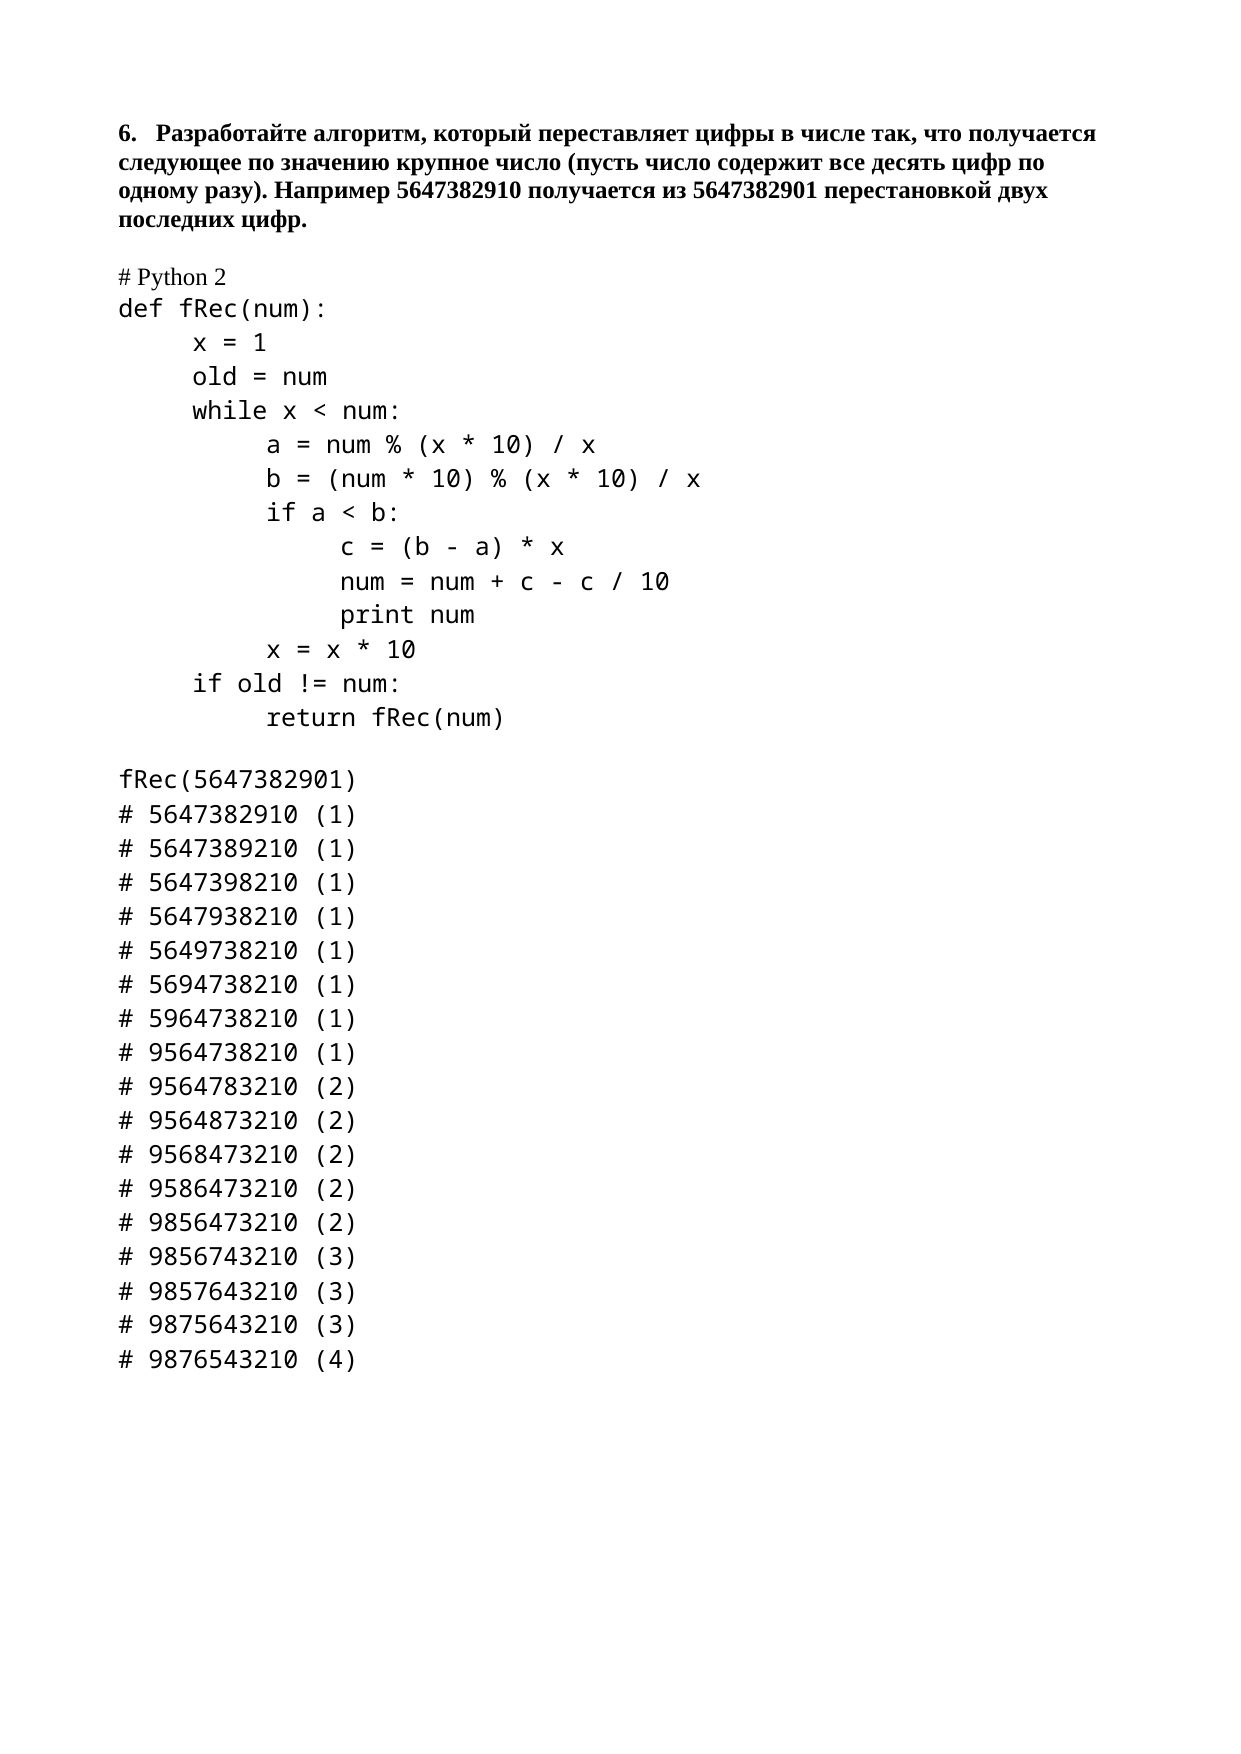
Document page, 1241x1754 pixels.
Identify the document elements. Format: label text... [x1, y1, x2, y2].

text # 9876543210 (4) [118, 1341, 620, 1375]
text # 5647389210 (1) [118, 830, 620, 864]
text print num [118, 597, 1122, 631]
text # 5647398210 (1) [118, 864, 620, 898]
text # 5647382910 (1) [118, 796, 620, 830]
text if old != num: [118, 665, 1122, 699]
text # 9856473210 (2) [118, 1205, 620, 1239]
text fRec(5647382901) [118, 762, 1122, 796]
text a = num % (x * 10) / x [118, 427, 1122, 461]
text # 9564738210 (1) [118, 1035, 620, 1069]
text # Python 2 [118, 262, 1122, 291]
text # 9875643210 (3) [118, 1307, 620, 1341]
text # 5964738210 (1) [118, 1001, 620, 1035]
text # 9857643210 (3) [118, 1273, 620, 1307]
text def fRec(num): [118, 291, 1122, 325]
text # 5649738210 (1) [118, 932, 620, 967]
text # 9564783210 (2) [118, 1069, 620, 1103]
text # 9856743210 (3) [118, 1239, 620, 1273]
text b = (num * 10) % (x * 10) / x [118, 461, 1122, 495]
text # 9564873210 (2) [118, 1103, 620, 1137]
text c = (b - a) * x [118, 529, 1122, 563]
text # 9568473210 (2) [118, 1137, 620, 1171]
text num = num + c - c / 10 [118, 563, 1122, 597]
text # 5694738210 (1) [118, 967, 620, 1001]
text if a < b: [118, 495, 1122, 529]
text # 5647938210 (1) [118, 898, 620, 932]
text return fRec(num) [118, 699, 1122, 733]
text x = 1 [118, 325, 1122, 359]
list Разработайте алгоритм, который переставляет цифры в числе так, что получается следующее по значению крупное число (пусть число содержит все десять цифр по одному разу). Например 5647382910 получается из 5647382901 перестановкой двух последних цифр. [118, 118, 1122, 233]
text x = x * 10 [118, 631, 1122, 665]
text # 9586473210 (2) [118, 1171, 620, 1205]
text while x < num: [118, 393, 1122, 427]
text old = num [118, 359, 1122, 393]
